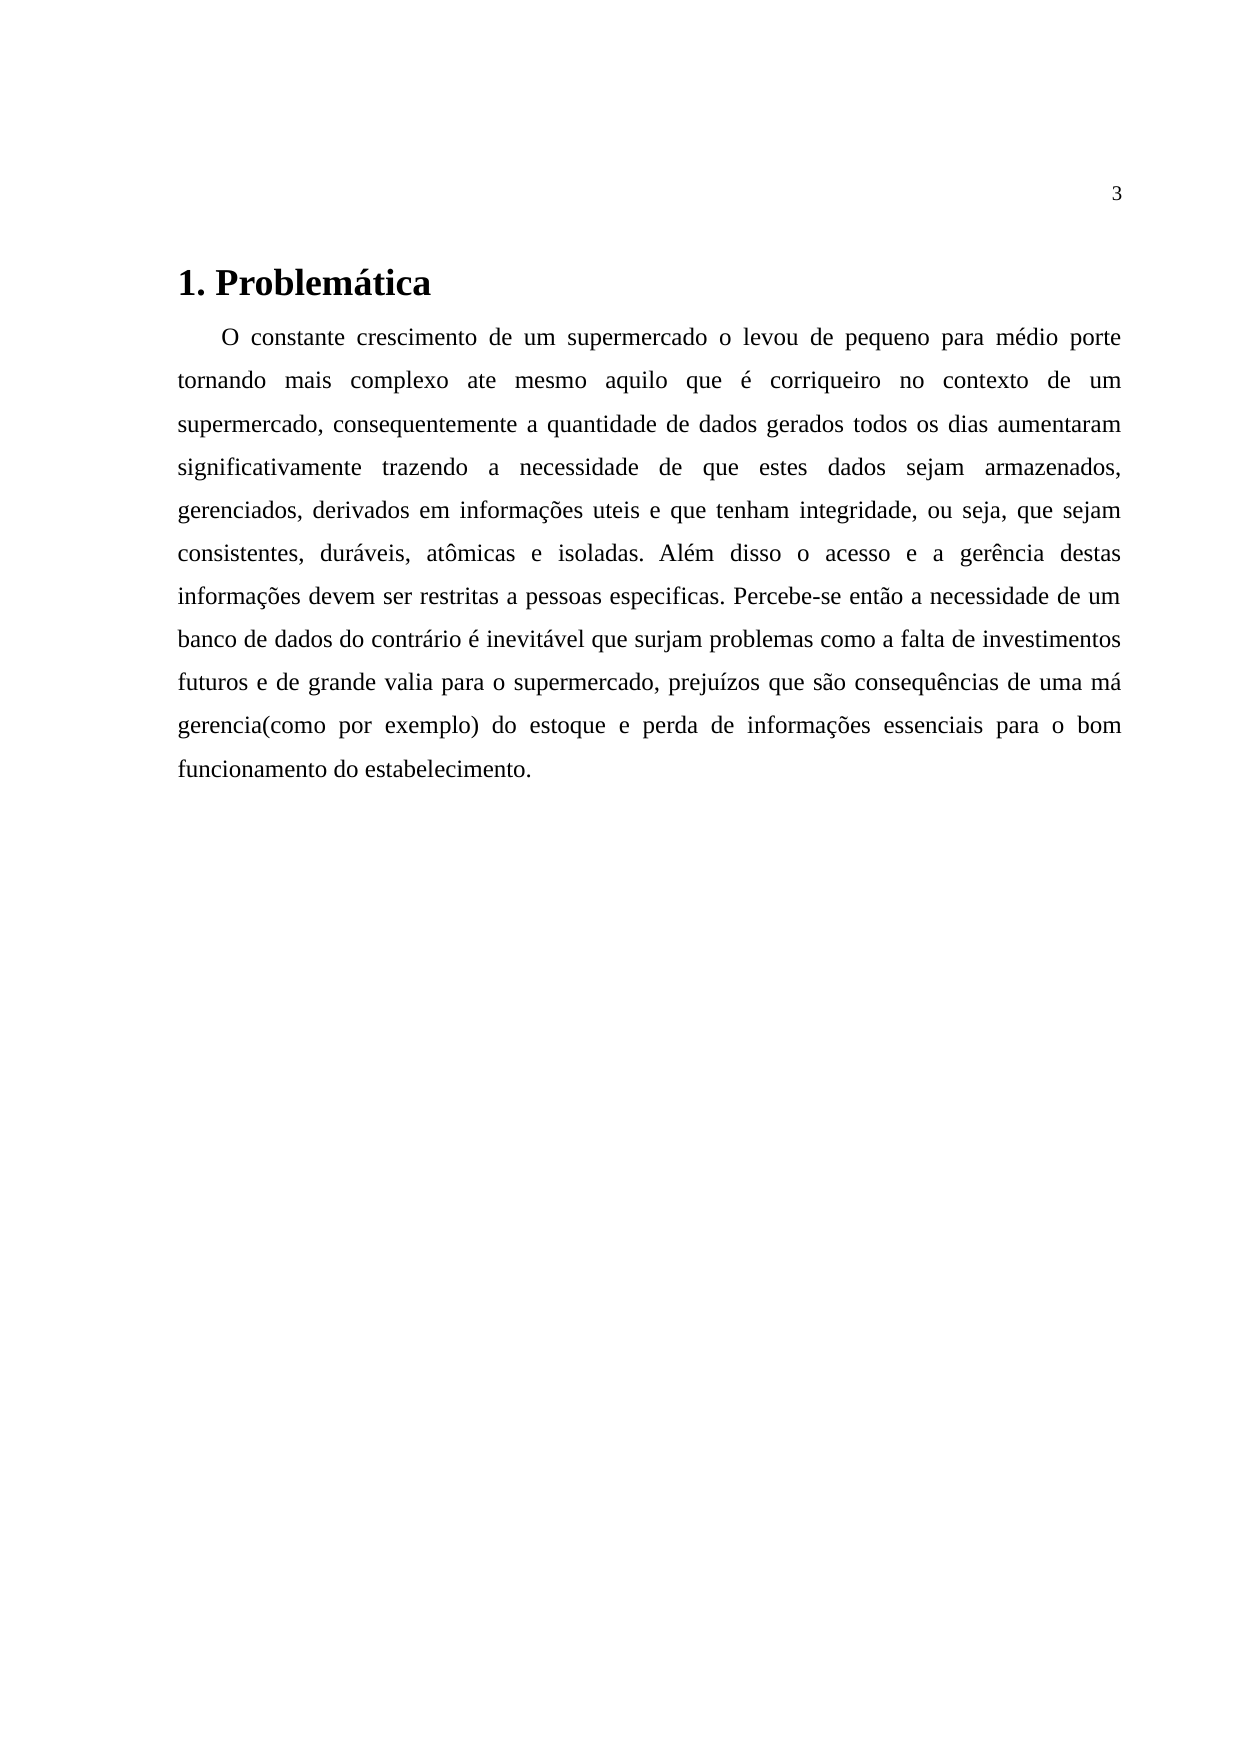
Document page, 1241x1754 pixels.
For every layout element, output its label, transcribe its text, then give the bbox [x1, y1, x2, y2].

subtitle 1. Problemática [177, 260, 1122, 304]
text O constante crescimento de um supermercado o levou de pequeno para médio porte tornando mais complexo ate mesmo aquilo que é corriqueiro no contexto de um supermercado, consequentemente a quantidade de dados gerados todos os dias aumentaram significativamente trazendo a necessidade de que estes dados sejam armazenados, gerenciados, derivados em informações uteis e que tenham integridade, ou seja, que sejam consistentes, duráveis, atômicas e isoladas. Além disso o acesso e a gerência destas informações devem ser restritas a pessoas especificas. Percebe-se então a necessidade de um banco de dados do contrário é inevitável que surjam problemas como a falta de investimentos futuros e de grande valia para o supermercado, prejuízos que são consequências de uma má gerencia(como por exemplo) do estoque e perda de informações essenciais para o bom funcionamento do estabelecimento. [177, 322, 1122, 782]
